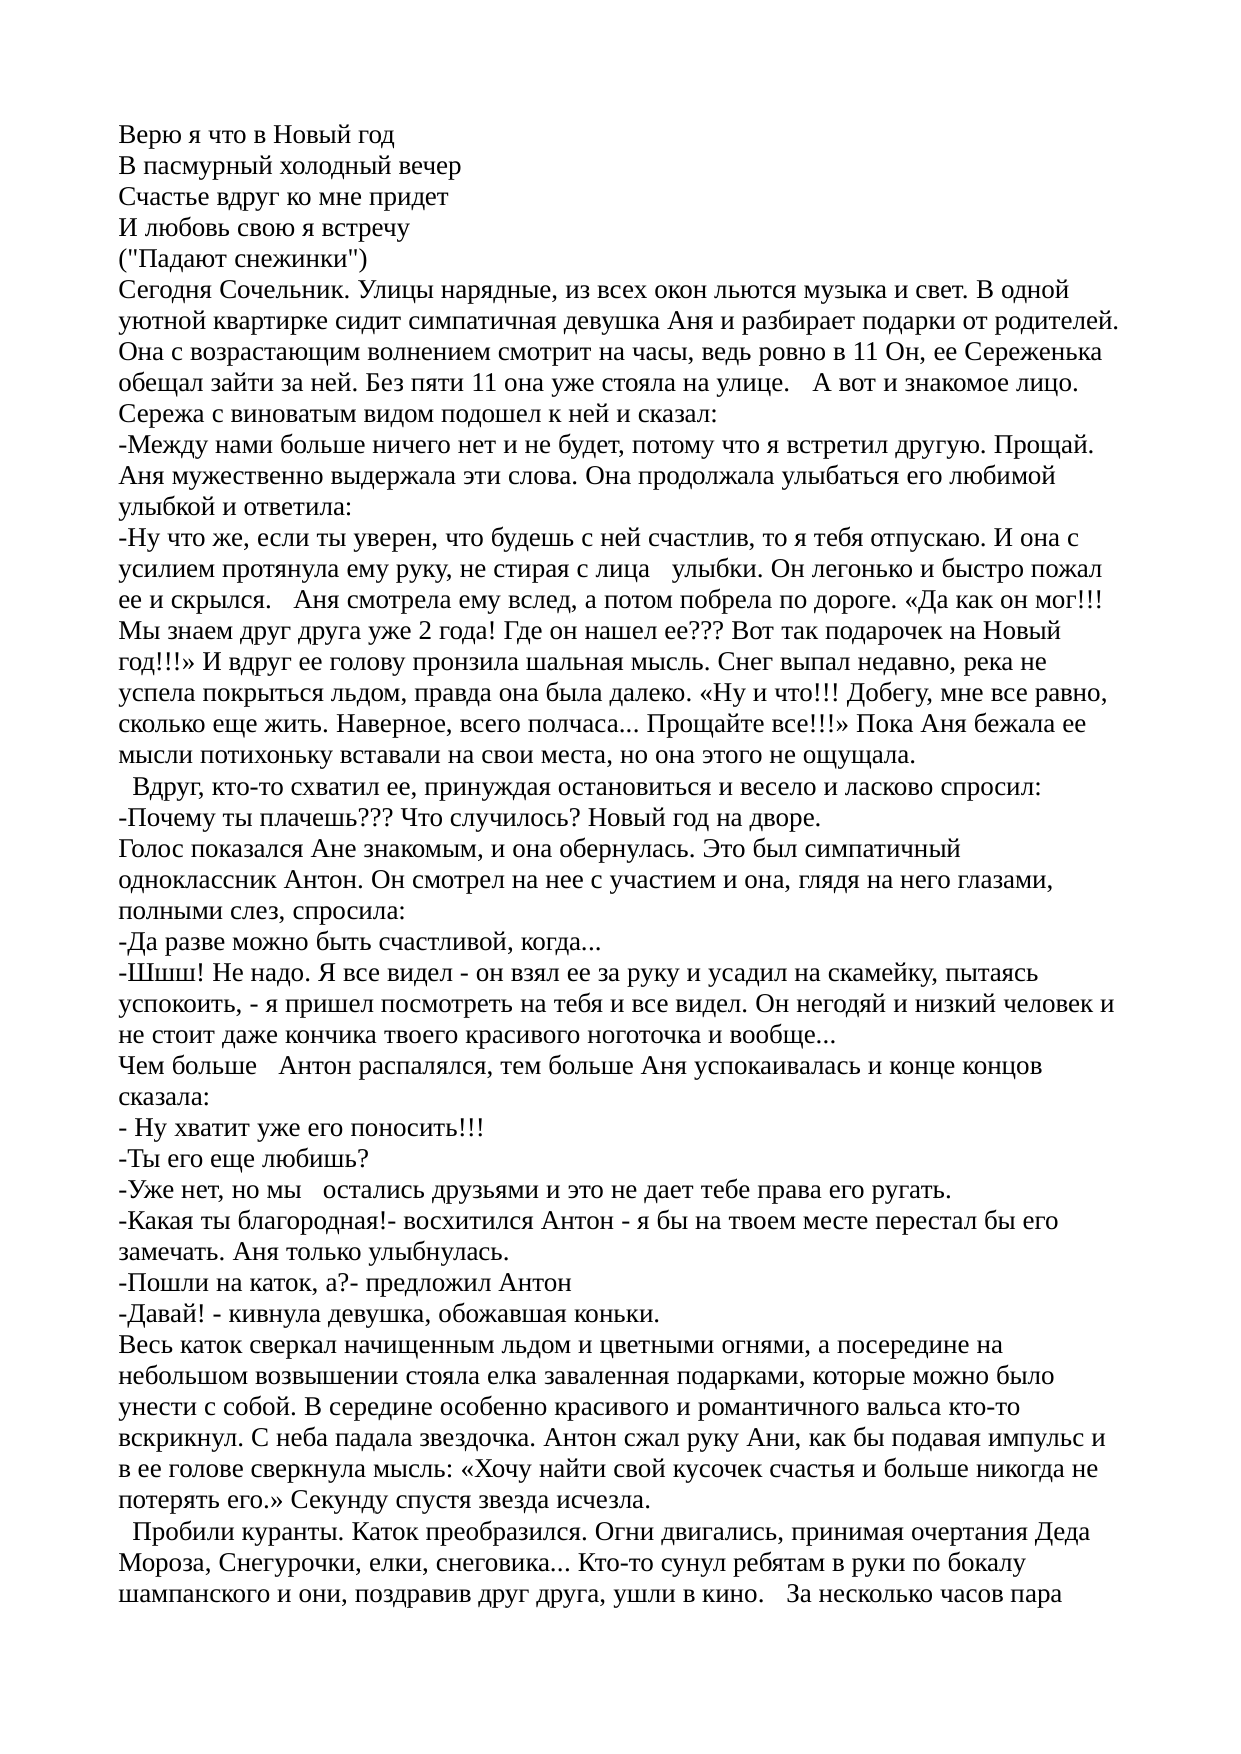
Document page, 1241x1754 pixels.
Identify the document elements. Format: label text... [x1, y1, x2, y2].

text Верю я что в Новый год В пасмурный холодный вечер Счастье вдруг ко мне придет И любовь свою я встречу ("Падают снежинки") Сегодня Сочельник. Улицы нарядные, из всех окон льются музыка и свет. В одной уютной квартирке сидит симпатичная девушка Аня и разбирает подарки от родителей. Она с возрастающим волнением смотрит на часы, ведь ровно в 11 Он, ее Сереженька обещал зайти за ней. Без пяти 11 она уже стояла на улице. А вот и знакомое лицо. Сережа с виноватым видом подошел к ней и сказал: -Между нами больше ничего нет и не будет, потому что я встретил другую. Прощай. Аня мужественно выдержала эти слова. Она продолжала улыбаться его любимой улыбкой и ответила: -Ну что же, если ты уверен, что будешь с ней счастлив, то я тебя отпускаю. И она с усилием протянула ему руку, не стирая с лица улыбки. Он легонько и быстро пожал ее и скрылся. Аня смотрела ему вслед, а потом побрела по дороге. «Да как он мог!!! Мы знаем друг друга уже 2 года! Где он нашел ее??? Вот так подарочек на Новый год!!!» И вдруг ее голову пронзила шальная мысль. Снег выпал недавно, река не успела покрыться льдом, правда она была далеко. «Ну и что!!! Добегу, мне все равно, сколько еще жить. Наверное, всего полчаса... Прощайте все!!!» Пока Аня бежала ее мысли потихоньку вставали на свои места, но она этого не ощущала. Вдруг, кто-то схватил ее, принуждая остановиться и весело и ласково спросил: -Почему ты плачешь??? Что случилось? Новый год на дворе. Голос показался Ане знакомым, и она обернулась. Это был симпатичный одноклассник Антон. Он смотрел на нее с участием и она, глядя на него глазами, полными слез, спросила: -Да разве можно быть счастливой, когда... -Шшш! Не надо. Я все видел - он взял ее за руку и усадил на скамейку, пытаясь успокоить, - я пришел посмотреть на тебя и все видел. Он негодяй и низкий человек и не стоит даже кончика твоего красивого ноготочка и вообще... Чем больше Антон распалялся, тем больше Аня успокаивалась и конце концов сказала: - Ну хватит уже его поносить!!! -Ты его еще любишь? -Уже нет, но мы остались друзьями и это не дает тебе права его ругать. -Какая ты благородная!- восхитился Антон - я бы на твоем месте перестал бы его замечать. Аня только улыбнулась. -Пошли на каток, а?- предложил Антон -Давай! - кивнула девушка, обожавшая коньки. Весь каток сверкал начищенным льдом и цветными огнями, а посередине на небольшом возвышении стояла елка заваленная подарками, которые можно было унести с собой. В середине особенно красивого и романтичного вальса кто-то вскрикнул. С неба падала звездочка. Антон сжал руку Ани, как бы подавая импульс и в ее голове сверкнула мысль: «Хочу найти свой кусочек счастья и больше никогда не потерять его.» Секунду спустя звезда исчезла. Пробили куранты. Каток преобразился. Огни двигались, принимая очертания Деда Мороза, Снегурочки, елки, снеговика... Кто-то сунул ребятам в руки по бокалу шампанского и они, поздравив друг друга, ушли в кино. За несколько часов пара [118, 118, 1122, 1608]
